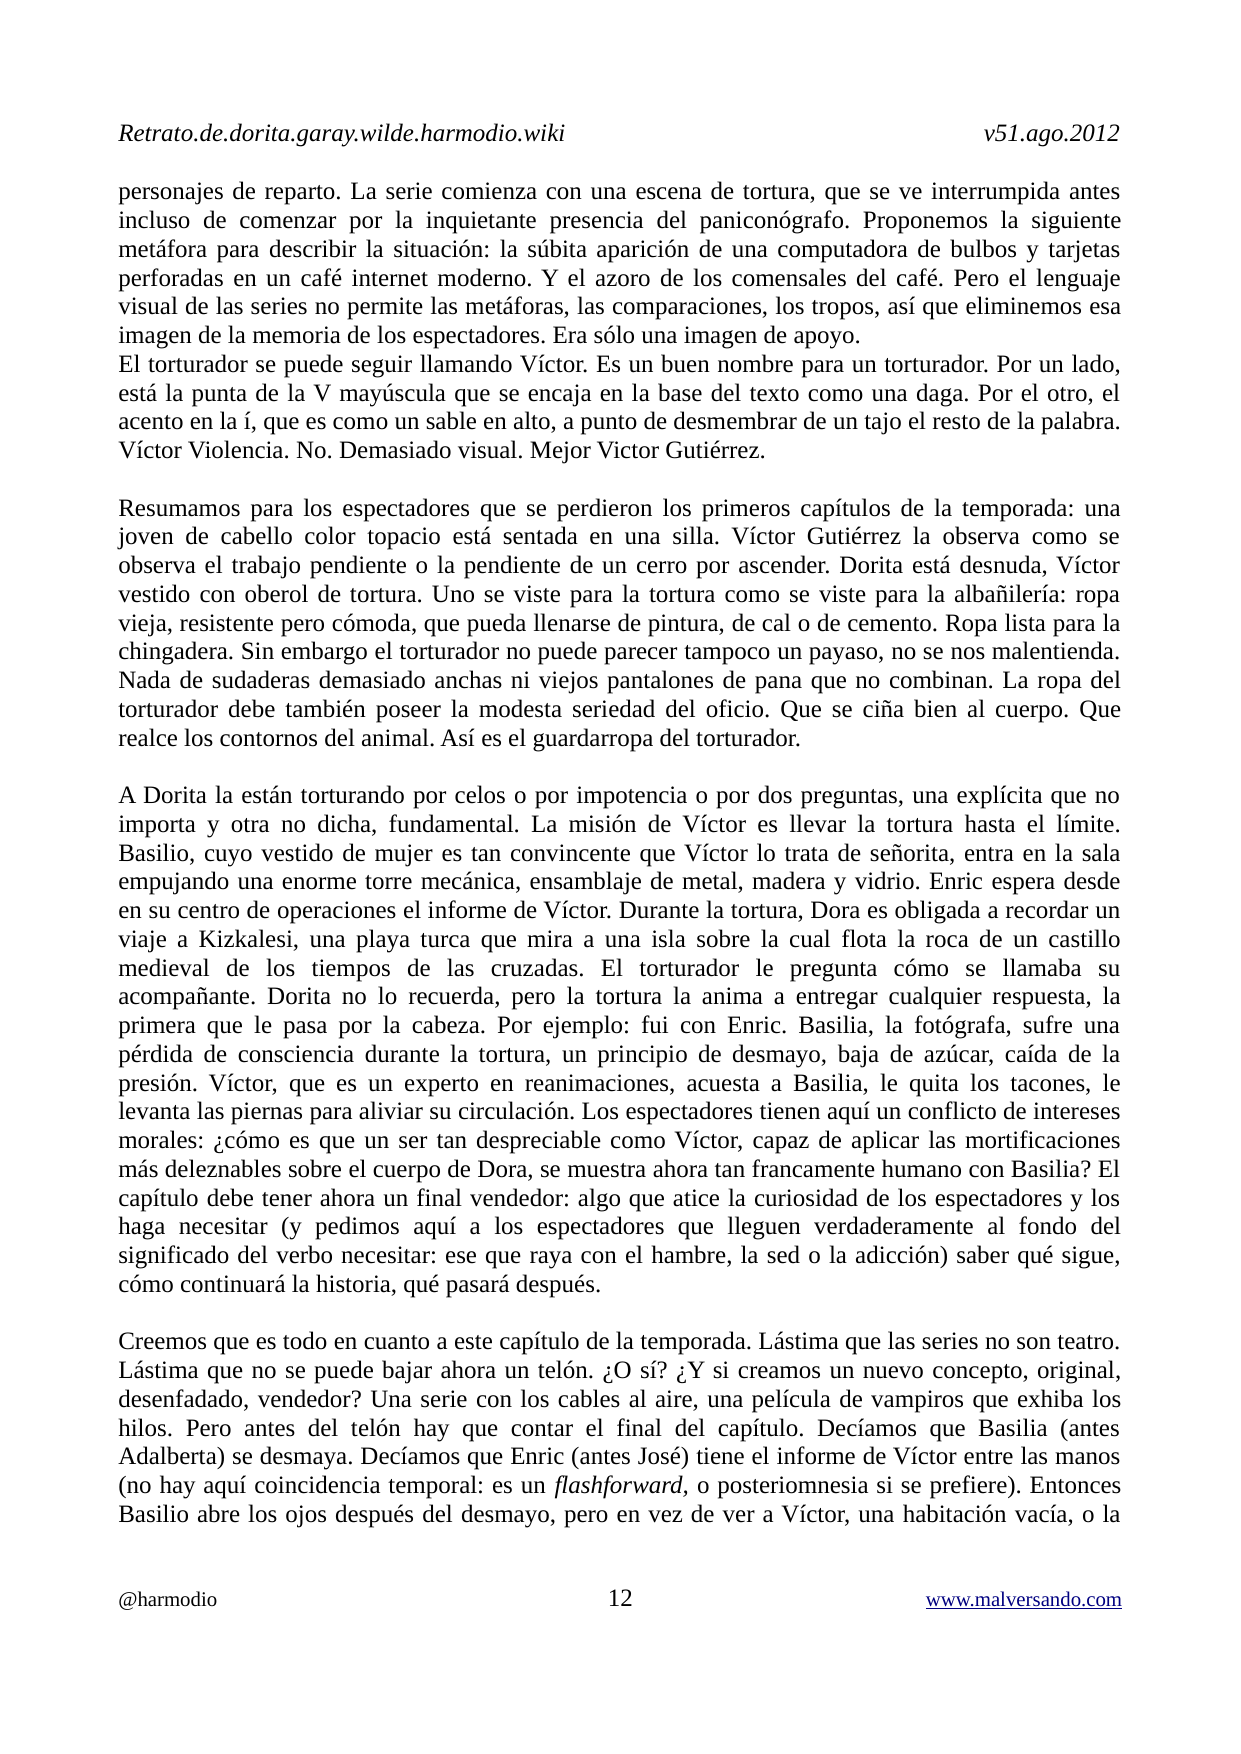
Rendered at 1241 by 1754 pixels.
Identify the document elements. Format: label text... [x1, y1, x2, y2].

text Creemos que es todo en cuanto a este capítulo de la temporada. Lástima que las series no son teatro. Lástima que no se puede bajar ahora un telón. ¿O sí? ¿Y si creamos un nuevo concepto, original, desenfadado, vendedor? Una serie con los cables al aire, una película de vampiros que exhiba los hilos. Pero antes del telón hay que contar el final del capítulo. Decíamos que Basilia (antes Adalberta) se desmaya. Decíamos que Enric (antes José) tiene el informe de Víctor entre las manos (no hay aquí coincidencia temporal: es un flashforward, o posteriomnesia si se prefiere). Entonces Basilio abre los ojos después del desmayo, pero en vez de ver a Víctor, una habitación vacía, o la [118, 1326, 1122, 1528]
text El torturador se puede seguir llamando Víctor. Es un buen nombre para un torturador. Por un lado, está la punta de la V mayúscula que se encaja en la base del texto como una daga. Por el otro, el acento en la í, que es como un sable en alto, a punto de desmembrar de un tajo el resto de la palabra. Víctor Violencia. No. Demasiado visual. Mejor Victor Gutiérrez. [118, 349, 1122, 464]
text A Dorita la están torturando por celos o por impotencia o por dos preguntas, una explícita que no importa y otra no dicha, fundamental. La misión de Víctor es llevar la tortura hasta el límite. Basilio, cuyo vestido de mujer es tan convincente que Víctor lo trata de señorita, entra en la sala empujando una enorme torre mecánica, ensamblaje de metal, madera y vidrio. Enric espera desde en su centro de operaciones el informe de Víctor. Durante la tortura, Dora es obligada a recordar un viaje a Kizkalesi, una playa turca que mira a una isla sobre la cual flota la roca de un castillo medieval de los tiempos de las cruzadas. El torturador le pregunta cómo se llamaba su acompañante. Dorita no lo recuerda, pero la tortura la anima a entregar cualquier respuesta, la primera que le pasa por la cabeza. Por ejemplo: fui con Enric. Basilia, la fotógrafa, sufre una pérdida de consciencia durante la tortura, un principio de desmayo, baja de azúcar, caída de la presión. Víctor, que es un experto en reanimaciones, acuesta a Basilia, le quita los tacones, le levanta las piernas para aliviar su circulación. Los espectadores tienen aquí un conflicto de intereses morales: ¿cómo es que un ser tan despreciable como Víctor, capaz de aplicar las mortificaciones más deleznables sobre el cuerpo de Dora, se muestra ahora tan francamente humano con Basilia? El capítulo debe tener ahora un final vendedor: algo que atice la curiosidad de los espectadores y los haga necesitar (y pedimos aquí a los espectadores que lleguen verdaderamente al fondo del significado del verbo necesitar: ese que raya con el hambre, la sed o la adicción) saber qué sigue, cómo continuará la historia, qué pasará después. [118, 780, 1122, 1298]
text Resumamos para los espectadores que se perdieron los primeros capítulos de la temporada: una joven de cabello color topacio está sentada en una silla. Víctor Gutiérrez la observa como se observa el trabajo pendiente o la pendiente de un cerro por ascender. Dorita está desnuda, Víctor vestido con oberol de tortura. Uno se viste para la tortura como se viste para la albañilería: ropa vieja, resistente pero cómoda, que pueda llenarse de pintura, de cal o de cemento. Ropa lista para la chingadera. Sin embargo el torturador no puede parecer tampoco un payaso, no se nos malentienda. Nada de sudaderas demasiado anchas ni viejos pantalones de pana que no combinan. La ropa del torturador debe también poseer la modesta seriedad del oficio. Que se ciña bien al cuerpo. Que realce los contornos del animal. Así es el guardarropa del torturador. [118, 493, 1122, 751]
text personajes de reparto. La serie comienza con una escena de tortura, que se ve interrumpida antes incluso de comenzar por la inquietante presencia del paniconógrafo. Proponemos la siguiente metáfora para describir la situación: la súbita aparición de una computadora de bulbos y tarjetas perforadas en un café internet moderno. Y el azoro de los comensales del café. Pero el lenguaje visual de las series no permite las metáforas, las comparaciones, los tropos, así que eliminemos esa imagen de la memoria de los espectadores. Era sólo una imagen de apoyo. [118, 176, 1122, 349]
